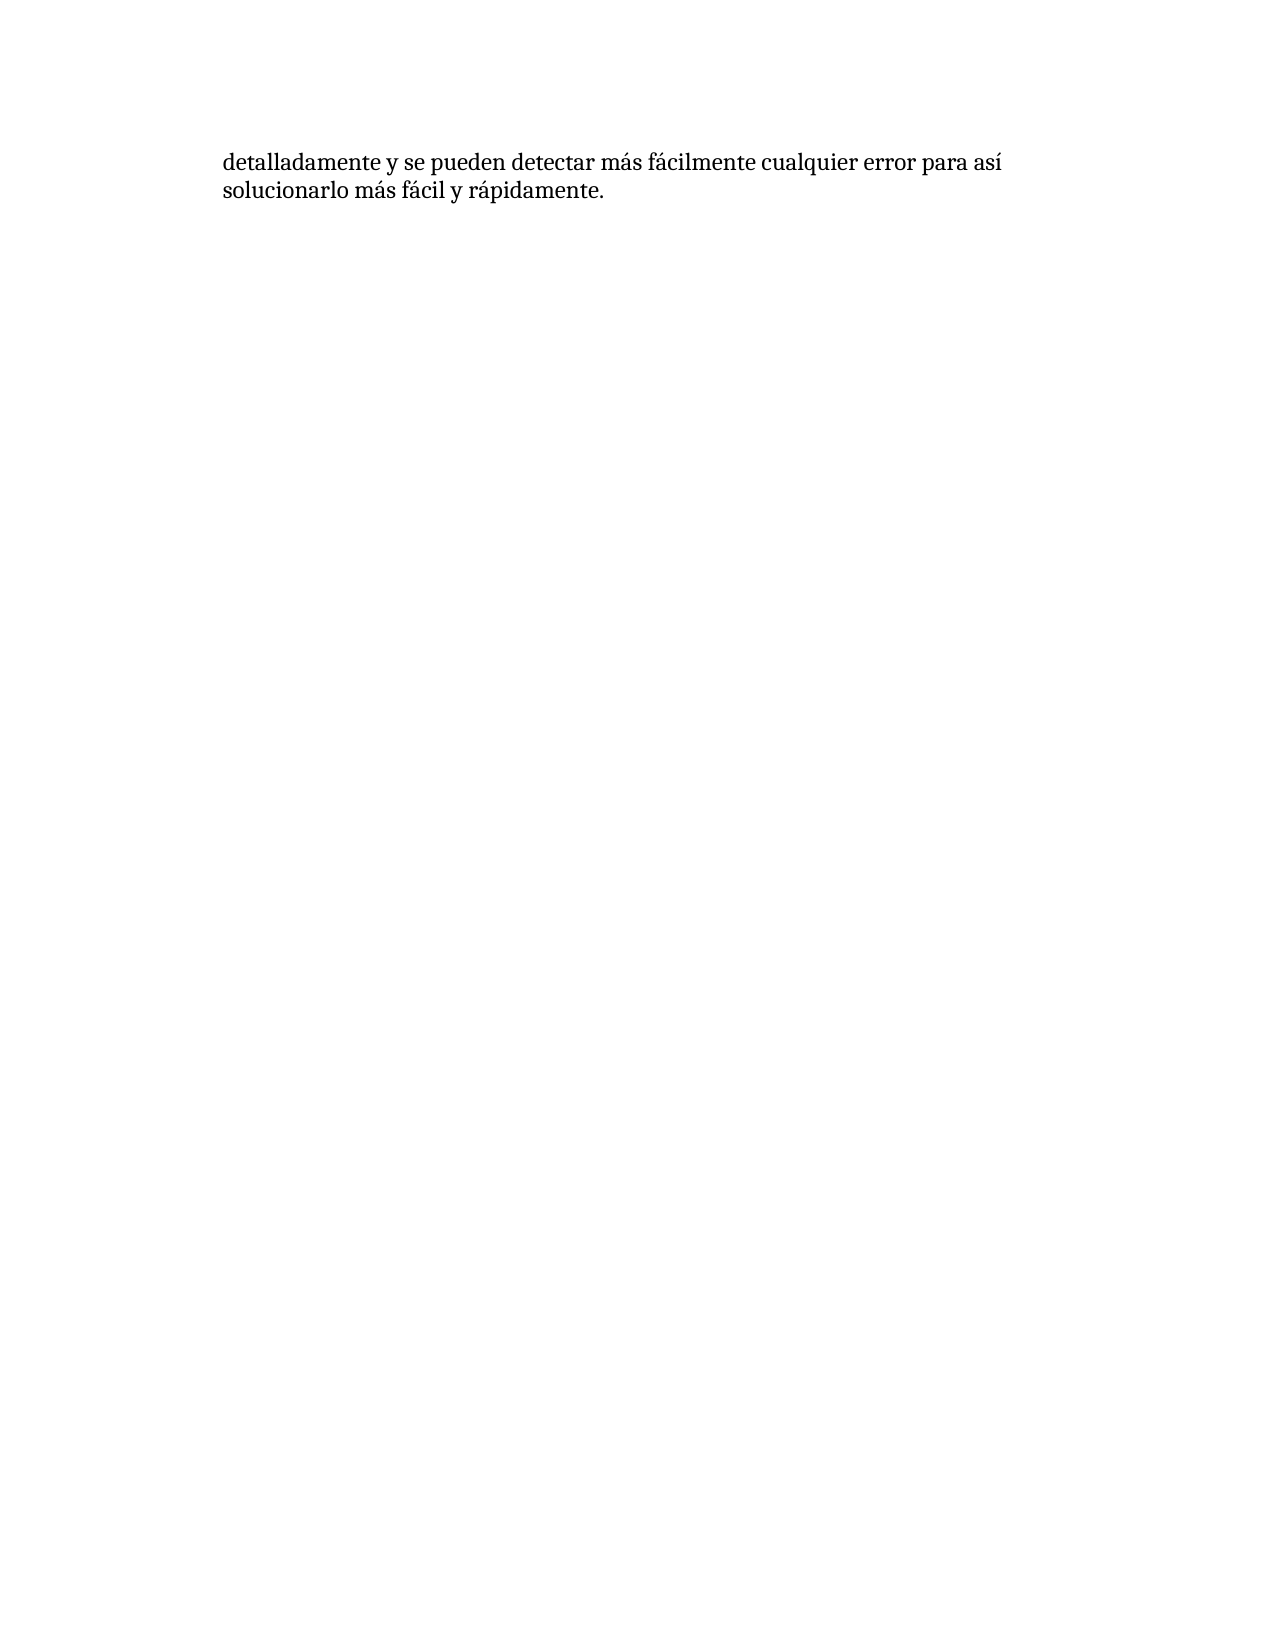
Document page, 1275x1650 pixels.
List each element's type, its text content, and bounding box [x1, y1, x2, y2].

text detalladamente y se pueden detectar más fácilmente cualquier error para así solucionarlo más fácil y rápidamente. [223, 148, 1127, 205]
